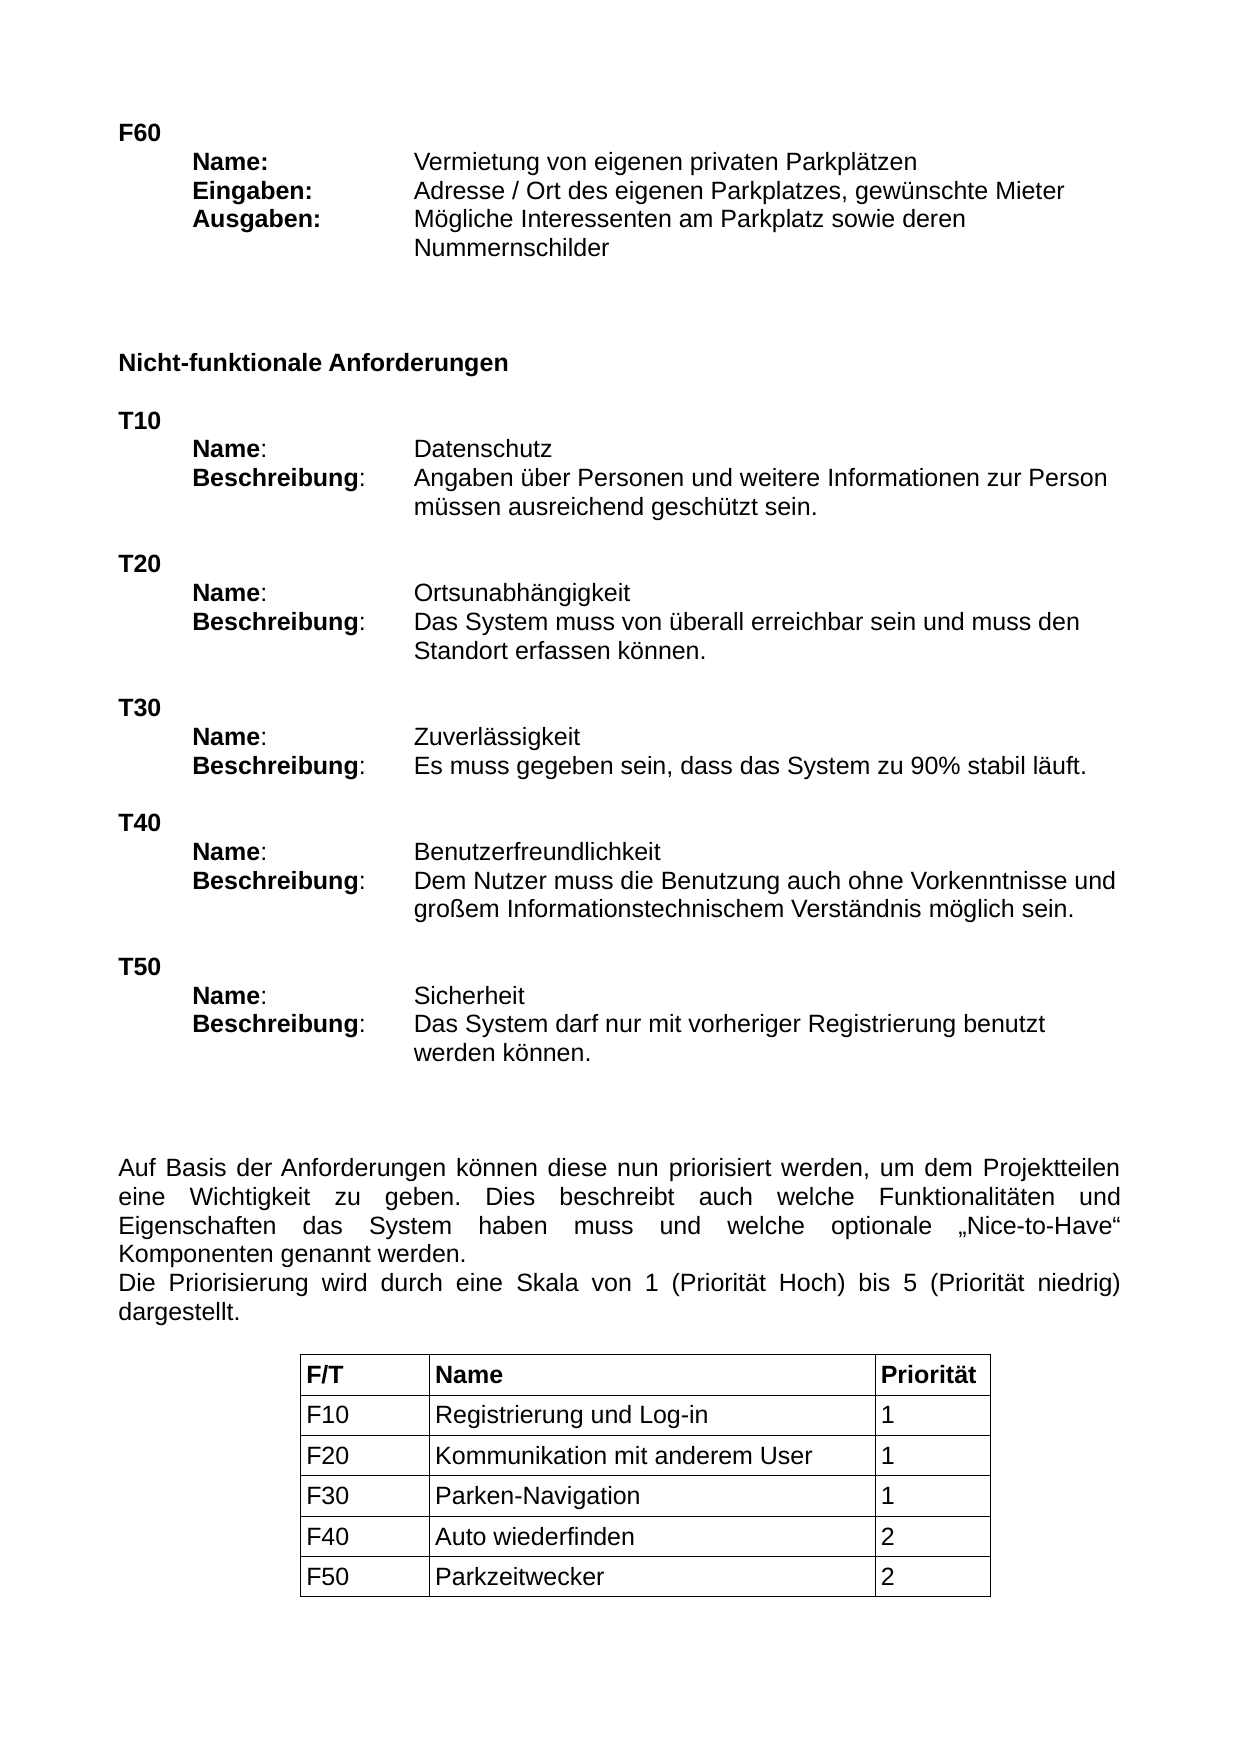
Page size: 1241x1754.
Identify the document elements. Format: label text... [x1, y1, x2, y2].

text Beschreibung: Dem Nutzer muss die Benutzung auch ohne Vorkenntnisse und [118, 866, 1122, 894]
text T20 [118, 549, 1122, 578]
text Beschreibung: Das System muss von überall erreichbar sein und muss den Standort erfassen können. [118, 607, 1122, 664]
text Beschreibung: Angaben über Personen und weitere Informationen zur Person [118, 463, 1122, 492]
table_header F/T [301, 1355, 429, 1395]
text Ausgaben: Mögliche Interessenten am Parkplatz sowie deren Nummernschilder [118, 204, 1122, 262]
table_cell F30 [301, 1476, 429, 1516]
text Beschreibung: Das System darf nur mit vorheriger Registrierung benutzt werden können. [118, 1009, 1122, 1067]
text Name: Datenschutz [118, 434, 1122, 463]
text T50 [118, 952, 1122, 981]
table_cell F20 [301, 1436, 429, 1475]
text großem Informationstechnischem Verständnis möglich sein. [118, 894, 1122, 923]
table_cell F40 [301, 1517, 429, 1556]
table_cell 2 [876, 1517, 990, 1556]
table_cell Parken-Navigation [430, 1476, 875, 1516]
table_header Name [430, 1355, 875, 1395]
text Eingaben: Adresse / Ort des eigenen Parkplatzes, gewünschte Mieter [118, 176, 1122, 204]
text Name: Benutzerfreundlichkeit [118, 837, 1122, 866]
text Die Priorisierung wird durch eine Skala von 1 (Priorität Hoch) bis 5 (Priorität niedrig) dargestellt. [118, 1268, 1122, 1326]
text T10 [118, 406, 1122, 434]
text Name: Ortsunabhängigkeit [118, 578, 1122, 607]
table_cell Parkzeitwecker [430, 1557, 875, 1596]
text Auf Basis der Anforderungen können diese nun priorisiert werden, um dem Projektteilen eine Wichtigkeit zu geben. Dies beschreibt auch welche Funktionalitäten und Eigenschaften das System haben muss und welche optionale „Nice-to-Have“ Komponenten genannt werden. [118, 1153, 1122, 1268]
text F60 [118, 118, 1122, 147]
table_cell Auto wiederfinden [430, 1517, 875, 1556]
table_cell F50 [301, 1557, 429, 1596]
text Nicht-funktionale Anforderungen [118, 348, 1122, 377]
table_cell 1 [876, 1396, 990, 1435]
text Name: Zuverlässigkeit [118, 722, 1122, 751]
text T30 [118, 693, 1122, 722]
table_cell Registrierung und Log-in [430, 1396, 875, 1435]
text T40 [118, 808, 1122, 837]
table_cell Kommunikation mit anderem User [430, 1436, 875, 1475]
text Name: Vermietung von eigenen privaten Parkplätzen [118, 147, 1122, 176]
table_header Priorität [876, 1355, 990, 1395]
text müssen ausreichend geschützt sein. [118, 492, 1122, 521]
table_cell F10 [301, 1396, 429, 1435]
text Name: Sicherheit [118, 981, 1122, 1009]
table_cell 2 [876, 1557, 990, 1596]
table_cell 1 [876, 1476, 990, 1516]
text Beschreibung: Es muss gegeben sein, dass das System zu 90% stabil läuft. [118, 751, 1122, 779]
table_cell 1 [876, 1436, 990, 1475]
